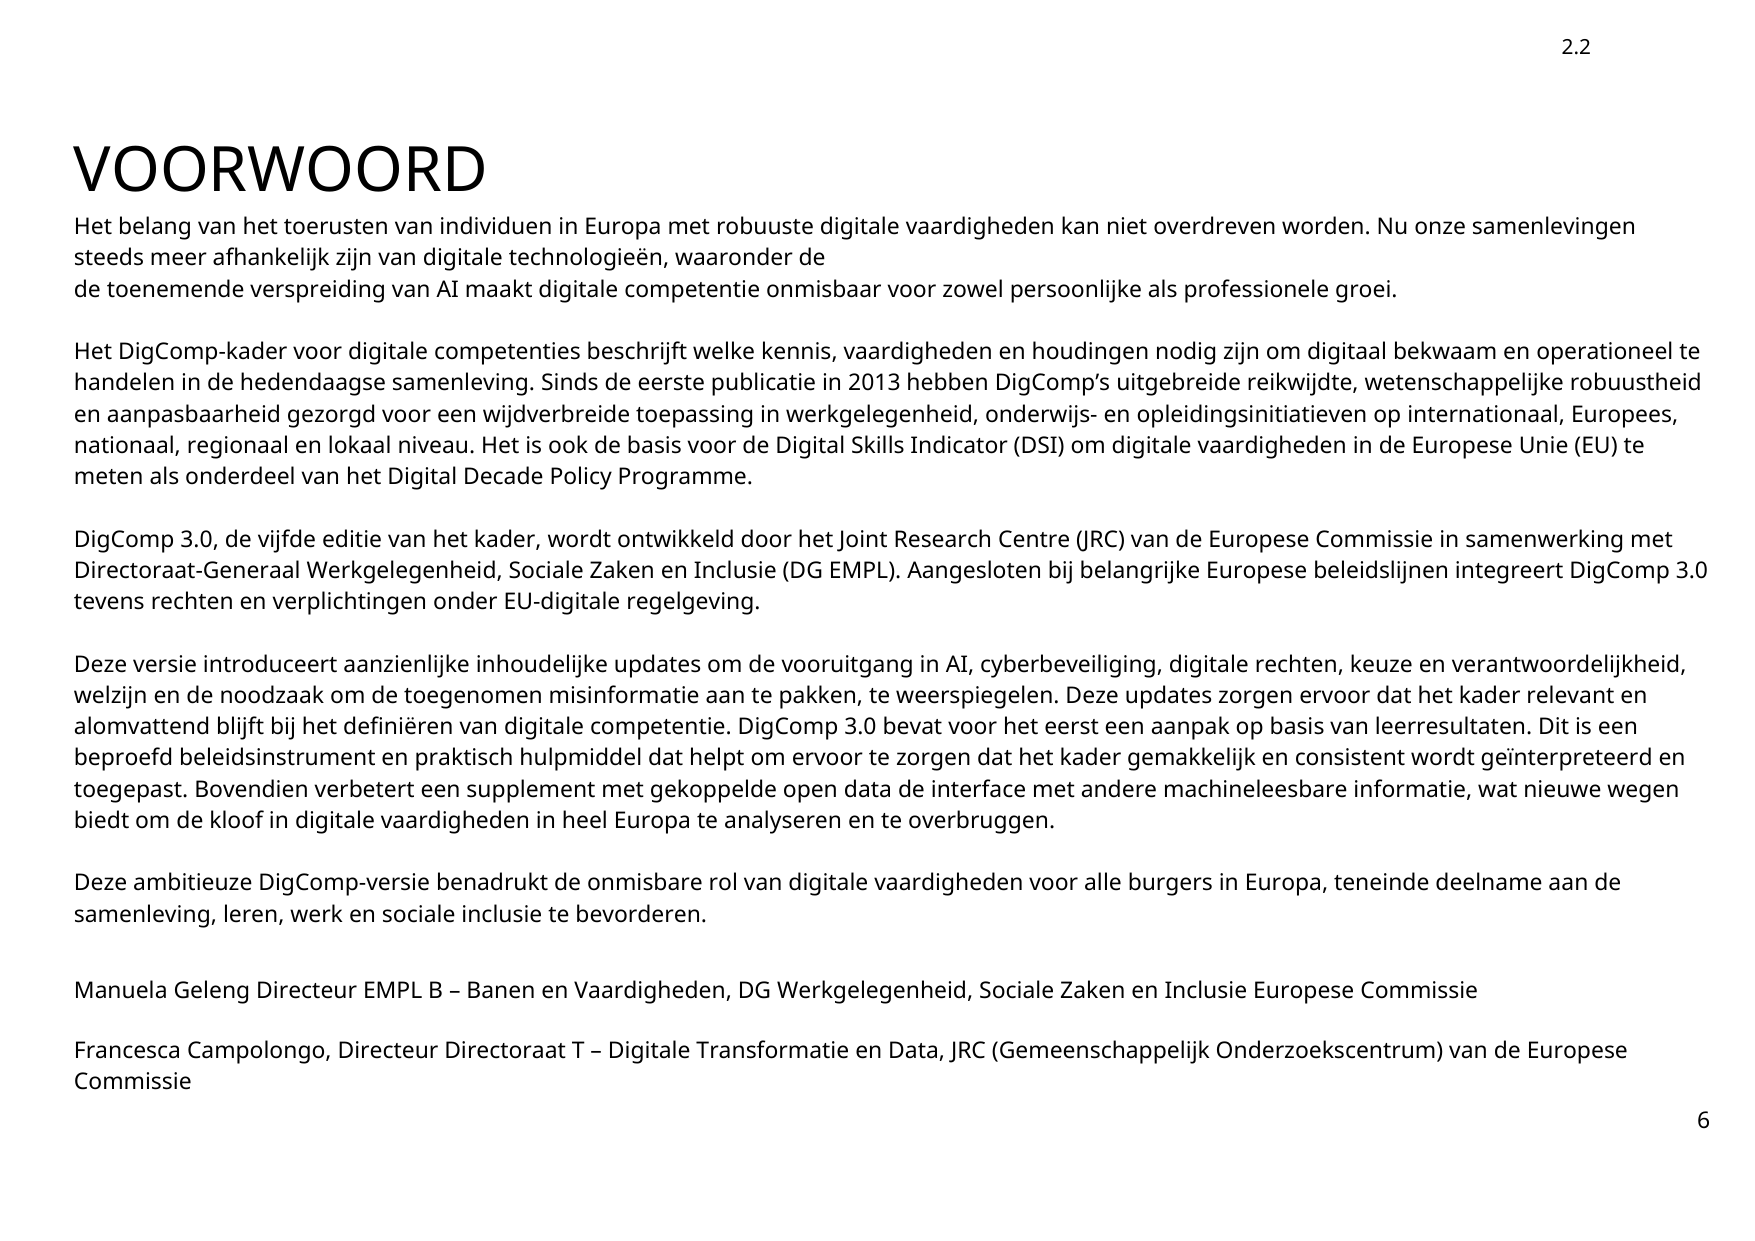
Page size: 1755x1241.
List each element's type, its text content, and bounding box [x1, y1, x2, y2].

text Het DigComp-kader voor digitale competenties beschrijft welke kennis, vaardigheden en houdingen nodig zijn om digitaal bekwaam en operationeel te handelen in de hedendaagse samenleving. Sinds de eerste publicatie in 2013 hebben DigComp’s uitgebreide reikwijdte, wetenschappelijke robuustheid en aanpasbaarheid gezorgd voor een wijdverbreide toepassing in werkgelegenheid, onderwijs- en opleidingsinitiatieven op internationaal, Europees, nationaal, regionaal en lokaal niveau. Het is ook de basis voor de Digital Skills Indicator (DSI) om digitale vaardigheden in de Europese Unie (EU) te meten als onderdeel van het Digital Decade Policy Programme. [74, 335, 1710, 491]
text Manuela Geleng Directeur EMPL B – Banen en Vaardigheden, DG Werkgelegenheid, Sociale Zaken en Inclusie Europese Commissie [74, 974, 1710, 1005]
text Het belang van het toerusten van individuen in Europa met robuuste digitale vaardigheden kan niet overdreven worden. Nu onze samenlevingen steeds meer afhankelijk zijn van digitale technologieën, waaronder de [74, 210, 1710, 272]
text DigComp 3.0, de vijfde editie van het kader, wordt ontwikkeld door het Joint Research Centre (JRC) van de Europese Commissie in samenwerking met Directoraat-Generaal Werkgelegenheid, Sociale Zaken en Inclusie (DG EMPL). Aangesloten bij belangrijke Europese beleidslijnen integreert DigComp 3.0 tevens rechten en verplichtingen onder EU-digitale regelgeving. [74, 522, 1710, 616]
text Francesca Campolongo, Directeur Directoraat T – Digitale Transformatie en Data, JRC (Gemeenschappelijk Onderzoekscentrum) van de Europese Commissie [74, 1034, 1710, 1096]
text de toenemende verspreiding van AI maakt digitale competentie onmisbaar voor zowel persoonlijke als professionele groei. [74, 272, 1710, 304]
text Deze versie introduceert aanzienlijke inhoudelijke updates om de vooruitgang in AI, cyberbeveiliging, digitale rechten, keuze en verantwoordelijkheid, welzijn en de noodzaak om de toegenomen misinformatie aan te pakken, te weerspiegelen. Deze updates zorgen ervoor dat het kader relevant en alomvattend blijft bij het definiëren van digitale competentie. DigComp 3.0 bevat voor het eerst een aanpak op basis van leerresultaten. Dit is een beproefd beleidsinstrument en praktisch hulpmiddel dat helpt om ervoor te zorgen dat het kader gemakkelijk en consistent wordt geïnterpreteerd en toegepast. Bovendien verbetert een supplement met gekoppelde open data de interface met andere machineleesbare informatie, wat nieuwe wegen biedt om de kloof in digitale vaardigheden in heel Europa te analyseren en te overbruggen. [74, 647, 1710, 835]
text Deze ambitieuze DigComp-versie benadrukt de onmisbare rol van digitale vaardigheden voor alle burgers in Europa, teneinde deelname aan de samenleving, leren, werk en sociale inclusie te bevorderen. [74, 866, 1710, 929]
subtitle VOORWOORD [74, 125, 1710, 210]
